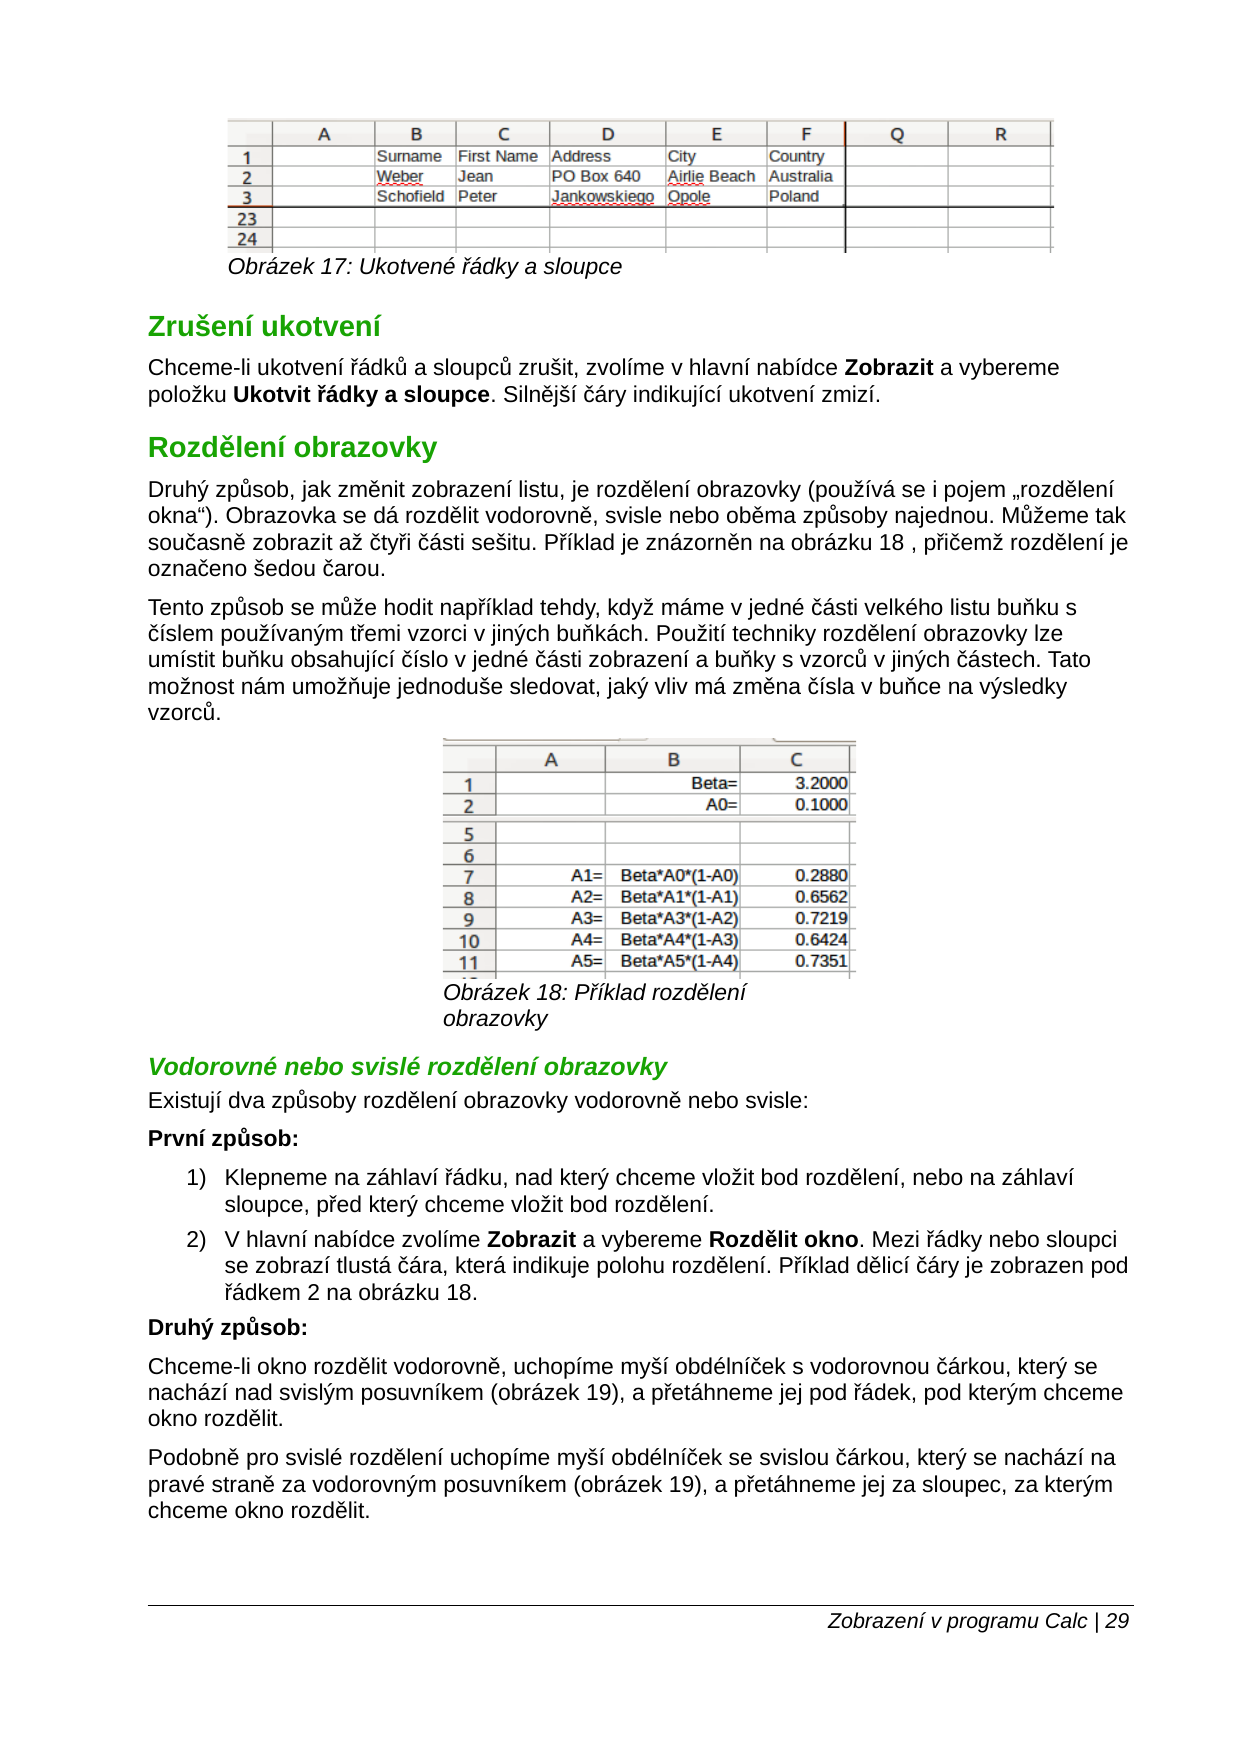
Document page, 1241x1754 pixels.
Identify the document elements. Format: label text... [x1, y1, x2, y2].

text Chceme-li ukotvení řádků a sloupců zrušit, zvolíme v hlavní nabídce Zobrazit a vybereme položku Ukotvit řádky a sloupce. Silnější čáry indikující ukotvení zmizí. [148, 354, 1134, 407]
picture [227, 118, 1055, 253]
text Existují dva způsoby rozdělení obrazovky vodorovně nebo svisle: [148, 1087, 1134, 1113]
subtitle Rozdělení obrazovky [148, 431, 1134, 464]
list Klepneme na záhlaví řádku, nad který chceme vložit bod rozdělení, nebo na záhlaví sloupce, před který chceme vložit bod rozdělení. [207, 1164, 1134, 1217]
text Obrázek 17: Ukotvené řádky a sloupce [227, 253, 1054, 279]
list V hlavní nabídce zvolíme Zobrazit a vybereme Rozdělit okno. Mezi řádky nebo sloupci se zobrazí tlustá čára, která indikuje polohu rozdělení. Příklad dělicí čáry je zobrazen pod řádkem 2 na obrázku 18. [207, 1226, 1134, 1305]
picture [442, 738, 857, 979]
text První způsob: [148, 1125, 1134, 1152]
text Druhý způsob: [148, 1314, 1134, 1340]
subtitle Zrušení ukotvení [148, 309, 1134, 342]
text Druhý způsob, jak změnit zobrazení listu, je rozdělení obrazovky (používá se i pojem „rozdělení okna“). Obrazovka se dá rozdělit vodorovně, svisle nebo oběma způsoby najednou. Můžeme tak současně zobrazit až čtyři části sešitu. Příklad je znázorněn na obrázku 18 , přičemž rozdělení je označeno šedou čarou. [148, 476, 1134, 581]
text Podobně pro svislé rozdělení uchopíme myší obdélníček se svislou čárkou, který se nachází na pravé straně za vodorovným posuvníkem (obrázek 19), a přetáhneme jej za sloupec, za kterým chceme okno rozdělit. [148, 1444, 1134, 1523]
text Tento způsob se může hodit například tehdy, když máme v jedné části velkého listu buňku s číslem používaným třemi vzorci v jiných buňkách. Použití techniky rozdělení obrazovky lze umístit buňku obsahující číslo v jedné části zobrazení a buňky s vzorců v jiných částech. Tato možnost nám umožňuje jednoduše sledovat, jaký vliv má změna čísla v buňce na výsledky vzorců. [148, 594, 1134, 726]
text Chceme-li okno rozdělit vodorovně, uchopíme myší obdélníček s vodorovnou čárkou, který se nachází nad svislým posuvníkem (obrázek 19), a přetáhneme jej pod řádek, pod kterým chceme okno rozdělit. [148, 1353, 1134, 1432]
text Obrázek 18: Příklad rozdělení obrazovky [443, 979, 856, 1031]
subtitle Vodorovné nebo svislé rozdělení obrazovky [148, 1052, 1134, 1081]
